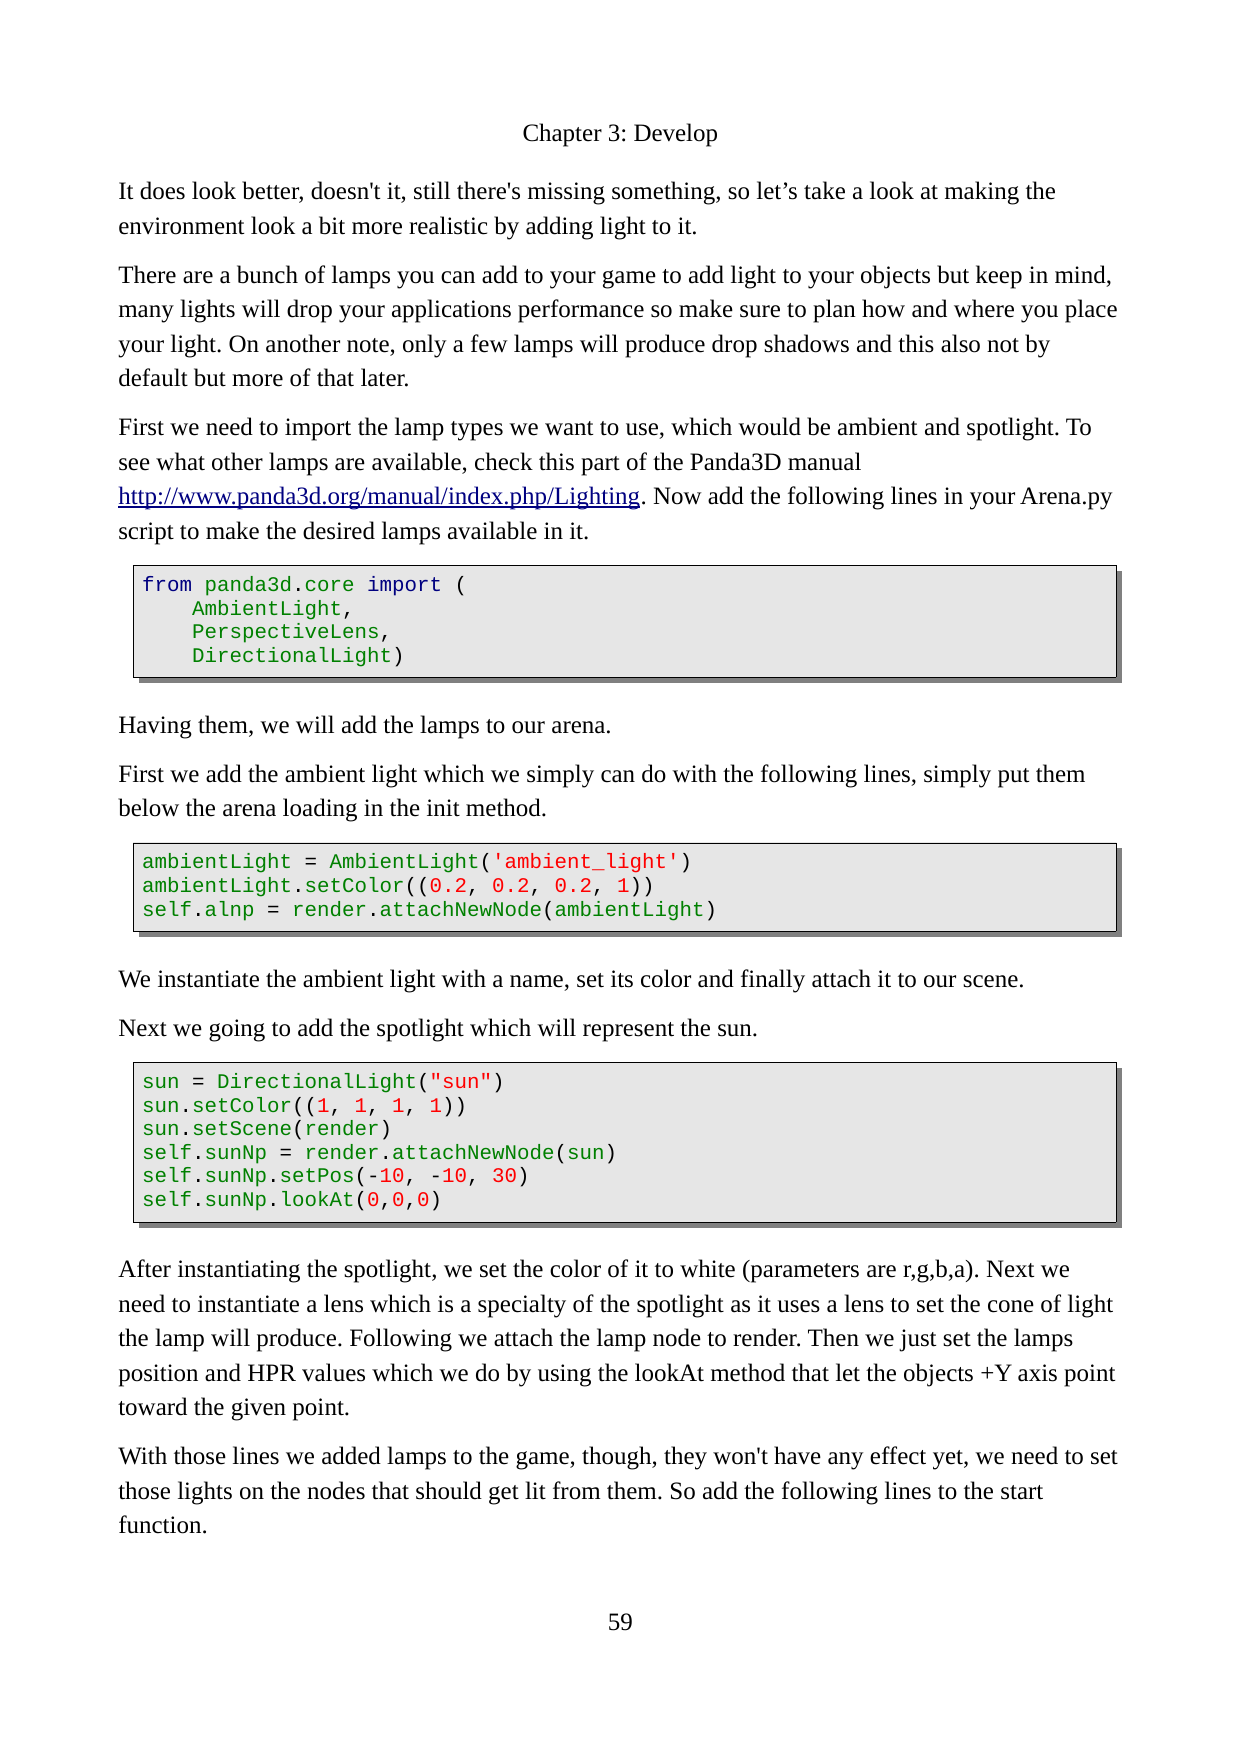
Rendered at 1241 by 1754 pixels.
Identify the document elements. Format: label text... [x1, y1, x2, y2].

text self.sunNp = render.attachNewNode(sun) [134, 1133, 1116, 1157]
text self.sunNp.setPos(-10, -10, 30) [134, 1157, 1116, 1180]
text AmbientLight, [134, 588, 1116, 612]
text sun = DirectionalLight("sun") [134, 1063, 1116, 1086]
text self.alnp = render.attachNewNode(ambientLight) [134, 890, 1116, 931]
text sun.setScene(render) [134, 1109, 1116, 1133]
text PerspectiveLens, [134, 612, 1116, 636]
text from panda3d.core import ( [134, 566, 1116, 588]
text After instantiating the spotlight, we set the color of it to white (parameters are r,g,b,a). Next we need to instantiate a lens which is a specialty of the spotlight as it uses a lens to set the cone of light the lamp will produce. Following we attach the lamp node to render. Then we just set the lamps position and HPR values which we do by using the lookAt method that let the objects +Y axis point toward the given point. [118, 1254, 1122, 1421]
text It does look better, doesn't it, still there's missing something, so let’s take a look at making the environment look a bit more realistic by adding light to it. [118, 176, 1122, 239]
text sun.setColor((1, 1, 1, 1)) [134, 1086, 1116, 1109]
text Having them, we will add the lamps to our arena. [118, 710, 1122, 739]
text We instantiate the ambient light with a name, set its color and finally attach it to our scene. [118, 964, 1122, 993]
text With those lines we added lamps to the game, though, they won't have any effect yet, we need to set those lights on the nodes that should get lit from them. So add the following lines to the start function. [118, 1441, 1122, 1539]
text First we add the ambient light which we simply can do with the following lines, simply put them below the arena loading in the init method. [118, 759, 1122, 822]
text First we need to import the lamp types we want to use, which would be ambient and spotlight. To see what other lamps are available, check this part of the Panda3D manual http://www.panda3d.org/manual/index.php/Lighting. Now add the following lines in your Arena.py script to make the desired lamps available in it. [118, 412, 1122, 544]
text ambientLight = AmbientLight('ambient_light') [134, 844, 1116, 866]
text ambientLight.setColor((0.2, 0.2, 0.2, 1)) [134, 866, 1116, 890]
text self.sunNp.lookAt(0,0,0) [134, 1180, 1116, 1222]
text There are a bunch of lamps you can add to your game to add light to your objects but keep in mind, many lights will drop your applications performance so make sure to plan how and where you place your light. On another note, only a few lamps will produce drop shadows and this also not by default but more of that later. [118, 260, 1122, 392]
text DirectionalLight) [134, 636, 1116, 677]
text Next we going to add the spotlight which will represent the sun. [118, 1013, 1122, 1042]
